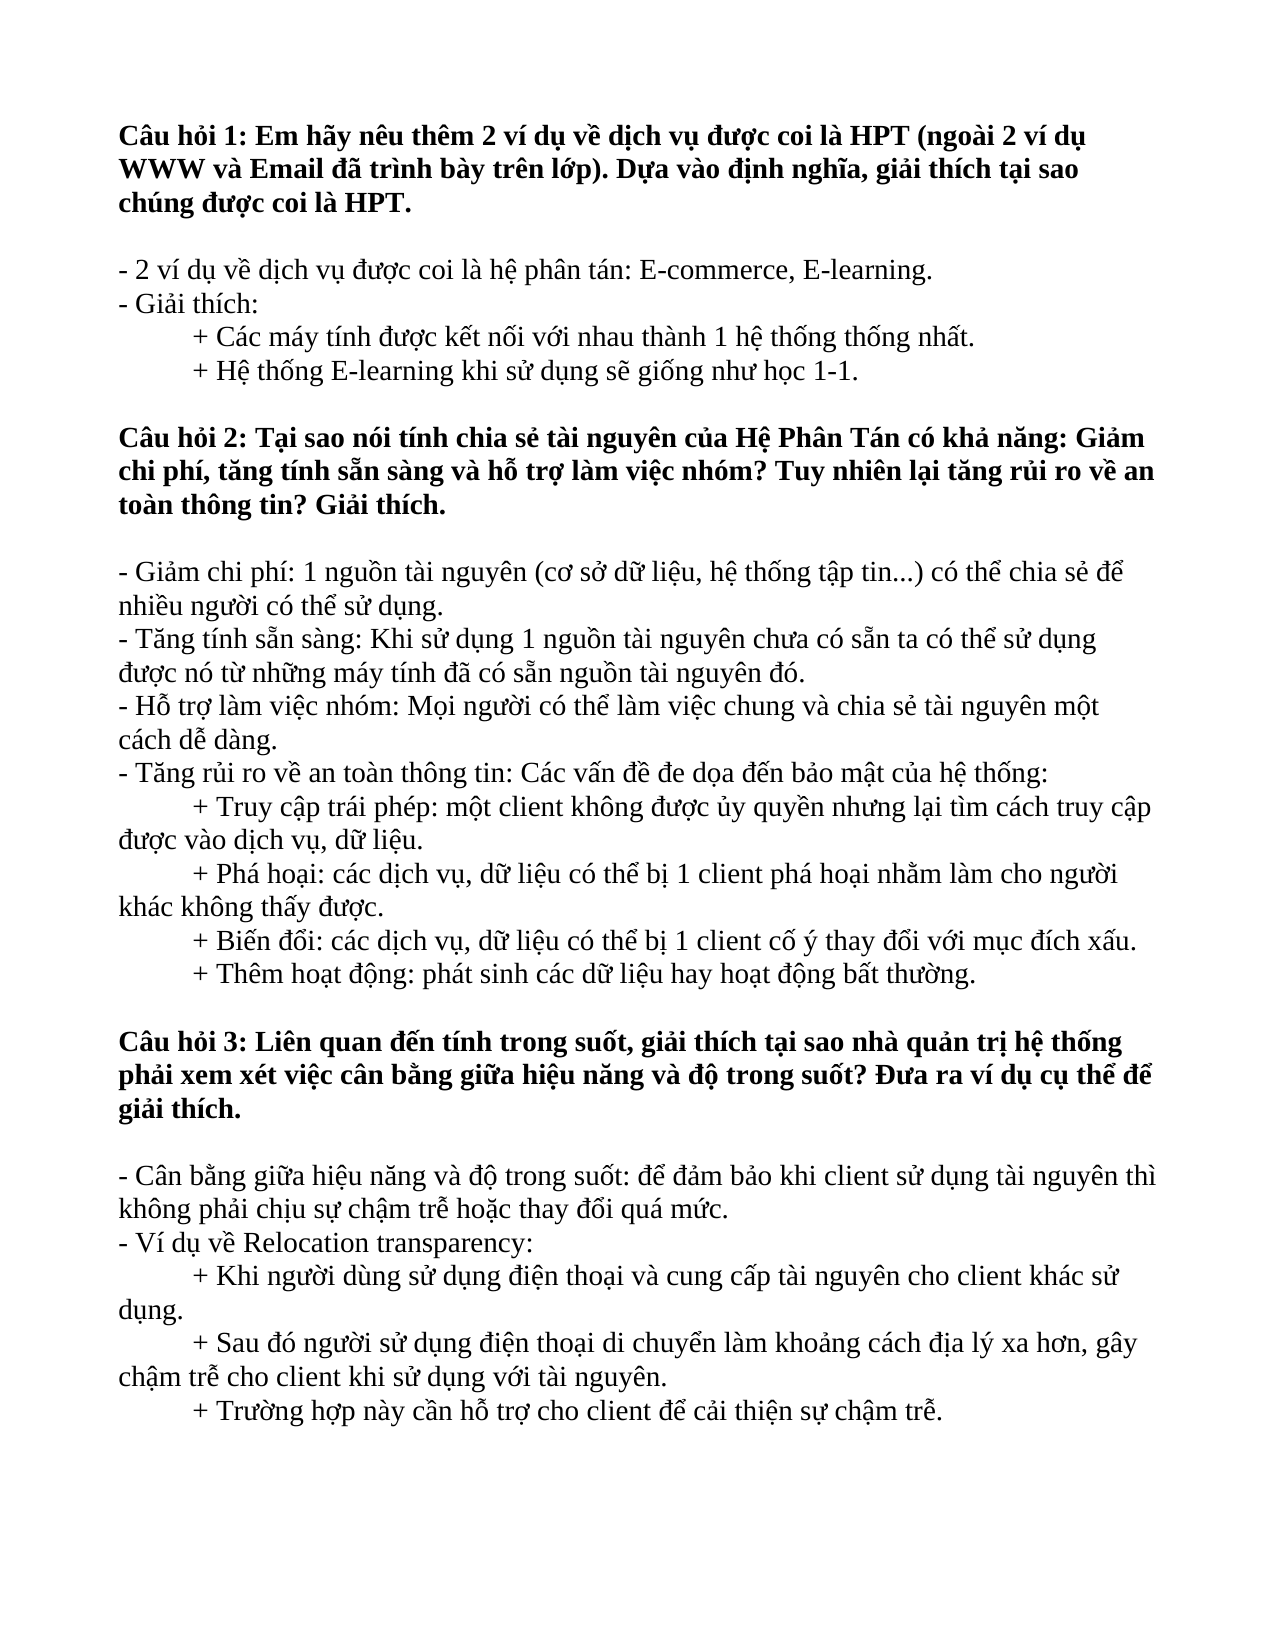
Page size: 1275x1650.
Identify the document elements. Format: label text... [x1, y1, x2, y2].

text - Cân bằng giữa hiệu năng và độ trong suốt: để đảm bảo khi client sử dụng tài nguyên thì không phải chịu sự chậm trễ hoặc thay đổi quá mức. [118, 1158, 1157, 1225]
text + Trường hợp này cần hỗ trợ cho client để cải thiện sự chậm trễ. [118, 1393, 1157, 1426]
text - 2 ví dụ về dịch vụ được coi là hệ phân tán: E-commerce, E-learning. [118, 252, 1157, 286]
text + Hệ thống E-learning khi sử dụng sẽ giống như học 1-1. [118, 353, 1157, 386]
text - Giảm chi phí: 1 nguồn tài nguyên (cơ sở dữ liệu, hệ thống tập tin...) có thể chia sẻ để nhiều người có thể sử dụng. [118, 554, 1157, 621]
text + Sau đó người sử dụng điện thoại di chuyển làm khoảng cách địa lý xa hơn, gây chậm trễ cho client khi sử dụng với tài nguyên. [118, 1326, 1157, 1393]
text Câu hỏi 3: Liên quan đến tính trong suốt, giải thích tại sao nhà quản trị hệ thống phải xem xét việc cân bằng giữa hiệu năng và độ trong suốt? Đưa ra ví dụ cụ thể để giải thích. [118, 1024, 1157, 1124]
text - Tăng rủi ro về an toàn thông tin: Các vấn đề đe dọa đến bảo mật của hệ thống: [118, 755, 1157, 789]
text - Hỗ trợ làm việc nhóm: Mọi người có thể làm việc chung và chia sẻ tài nguyên một cách dễ dàng. [118, 688, 1157, 755]
text + Biến đổi: các dịch vụ, dữ liệu có thể bị 1 client cố ý thay đổi với mục đích xấu. [118, 923, 1157, 957]
text - Tăng tính sẵn sàng: Khi sử dụng 1 nguồn tài nguyên chưa có sẵn ta có thể sử dụng được nó từ những máy tính đã có sẵn nguồn tài nguyên đó. [118, 621, 1157, 688]
text + Truy cập trái phép: một client không được ủy quyền nhưng lại tìm cách truy cập được vào dịch vụ, dữ liệu. [118, 789, 1157, 856]
text + Các máy tính được kết nối với nhau thành 1 hệ thống thống nhất. [118, 319, 1157, 353]
text - Giải thích: [118, 286, 1157, 319]
text + Phá hoại: các dịch vụ, dữ liệu có thể bị 1 client phá hoại nhằm làm cho người khác không thấy được. [118, 856, 1157, 923]
text + Khi người dùng sử dụng điện thoại và cung cấp tài nguyên cho client khác sử dụng. [118, 1258, 1157, 1326]
text Câu hỏi 2: Tại sao nói tính chia sẻ tài nguyên của Hệ Phân Tán có khả năng: Giảm chi phí, tăng tính sẵn sàng và hỗ trợ làm việc nhóm? Tuy nhiên lại tăng rủi ro về an toàn thông tin? Giải thích. [118, 420, 1157, 521]
text - Ví dụ về Relocation transparency: [118, 1225, 1157, 1258]
text Câu hỏi 1: Em hãy nêu thêm 2 ví dụ về dịch vụ được coi là HPT (ngoài 2 ví dụ WWW và Email đã trình bày trên lớp). Dựa vào định nghĩa, giải thích tại sao chúng được coi là HPT. [118, 118, 1157, 219]
text + Thêm hoạt động: phát sinh các dữ liệu hay hoạt động bất thường. [118, 957, 1157, 990]
